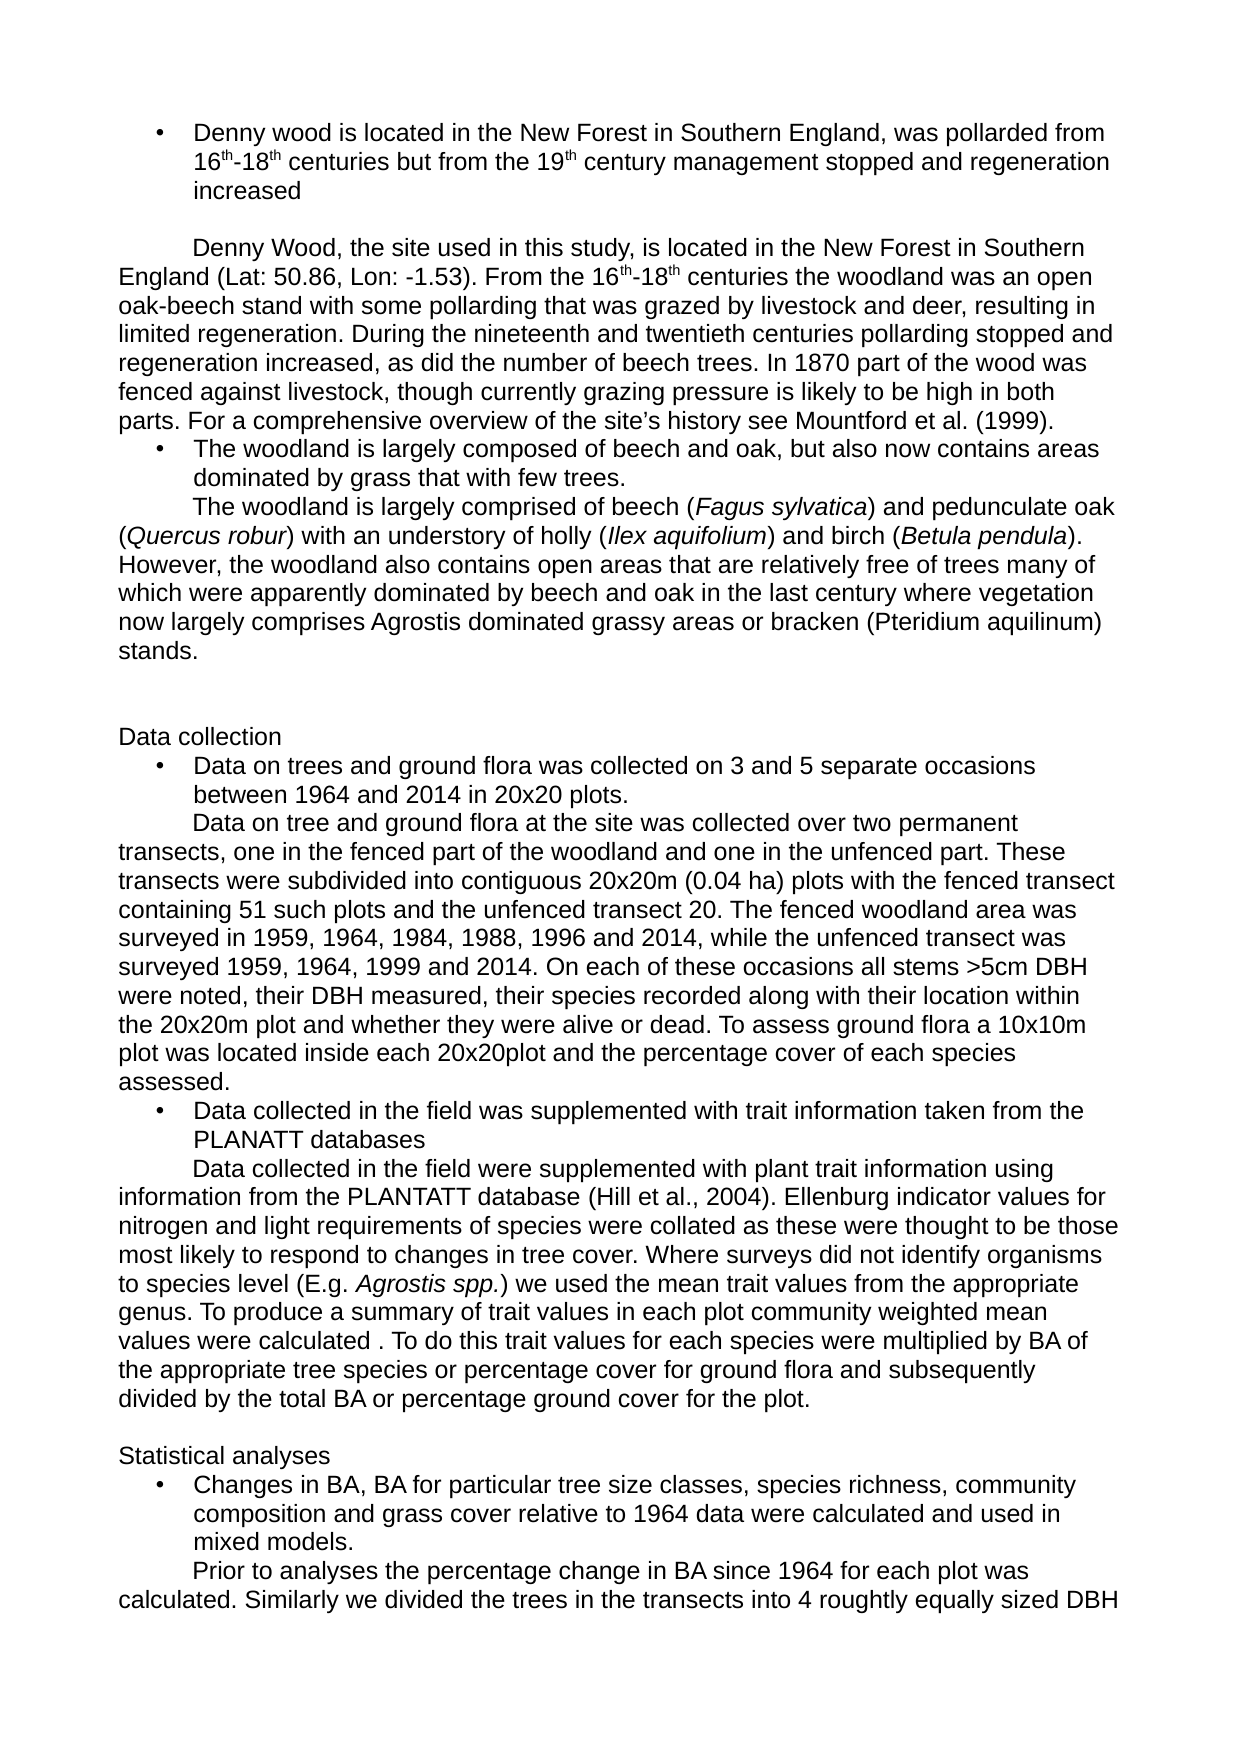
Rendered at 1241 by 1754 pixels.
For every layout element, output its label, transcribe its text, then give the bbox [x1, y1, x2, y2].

list Data collected in the field was supplemented with trait information taken from the PLANATT databases [156, 1096, 1122, 1153]
text Data collected in the field were supplemented with plant trait information using information from the PLANTATT database (Hill et al., 2004)⁠. Ellenburg indicator values for nitrogen and light requirements of species were collated as these were thought to be those most likely to respond to changes in tree cover. Where surveys did not identify organisms to species level (E.g. Agrostis spp.) we used the mean trait values from the appropriate genus. To produce a summary of trait values in each plot community weighted mean values were calculated . To do this trait values for each species were multiplied by BA of the appropriate tree species or percentage cover for ground flora and subsequently divided by the total BA or percentage ground cover for the plot. [118, 1153, 1122, 1412]
list The woodland is largely composed of beech and oak, but also now contains areas dominated by grass that with few trees. [156, 434, 1122, 492]
list Changes in BA, BA for particular tree size classes, species richness, community composition and grass cover relative to 1964 data were calculated and used in mixed models. [156, 1470, 1122, 1556]
text Data collection [118, 722, 1122, 751]
text Prior to analyses the percentage change in BA since 1964 for each plot was calculated. Similarly we divided the trees in the transects into 4 roughtly equally sized DBH [118, 1556, 1122, 1614]
text Denny Wood, the site used in this study, is located in the New Forest in Southern England (Lat: 50.86, Lon: -1.53). From the 16th-18th centuries the woodland was an open oak-beech stand with some pollarding that was grazed by livestock and deer, resulting in limited regeneration. During the nineteenth and twentieth centuries pollarding stopped and regeneration increased, as did the number of beech trees. In 1870 part of the wood was fenced against livestock, though currently grazing pressure is likely to be high in both parts. For a comprehensive overview of the site’s history see Mountford et al. (1999). [118, 233, 1122, 434]
text The woodland is largely comprised of beech (Fagus sylvatica) and pedunculate oak (Quercus robur) with an understory of holly (Ilex aquifolium) and birch (Betula pendula). However, the woodland also contains open areas that are relatively free of trees many of which were apparently dominated by beech and oak in the last century where vegetation now largely comprises Agrostis dominated grassy areas or bracken (Pteridium aquilinum) stands. [118, 492, 1122, 664]
list Data on trees and ground flora was collected on 3 and 5 separate occasions between 1964 and 2014 in 20x20 plots. [156, 751, 1122, 808]
text Statistical analyses [118, 1441, 1122, 1470]
list Denny wood is located in the New Forest in Southern England, was pollarded from 16th-18th centuries but from the 19th century management stopped and regeneration increased [156, 118, 1122, 204]
text Data on tree and ground flora at the site was collected over two permanent transects, one in the fenced part of the woodland and one in the unfenced part. These transects were subdivided into contiguous 20x20m (0.04 ha) plots with the fenced transect containing 51 such plots and the unfenced transect 20. The fenced woodland area was surveyed in 1959, 1964, 1984, 1988, 1996 and 2014, while the unfenced transect was surveyed 1959, 1964, 1999 and 2014. On each of these occasions all stems >5cm DBH were noted, their DBH measured, their species recorded along with their location within the 20x20m plot and whether they were alive or dead. To assess ground flora a 10x10m plot was located inside each 20x20plot and the percentage cover of each species assessed. [118, 808, 1122, 1096]
